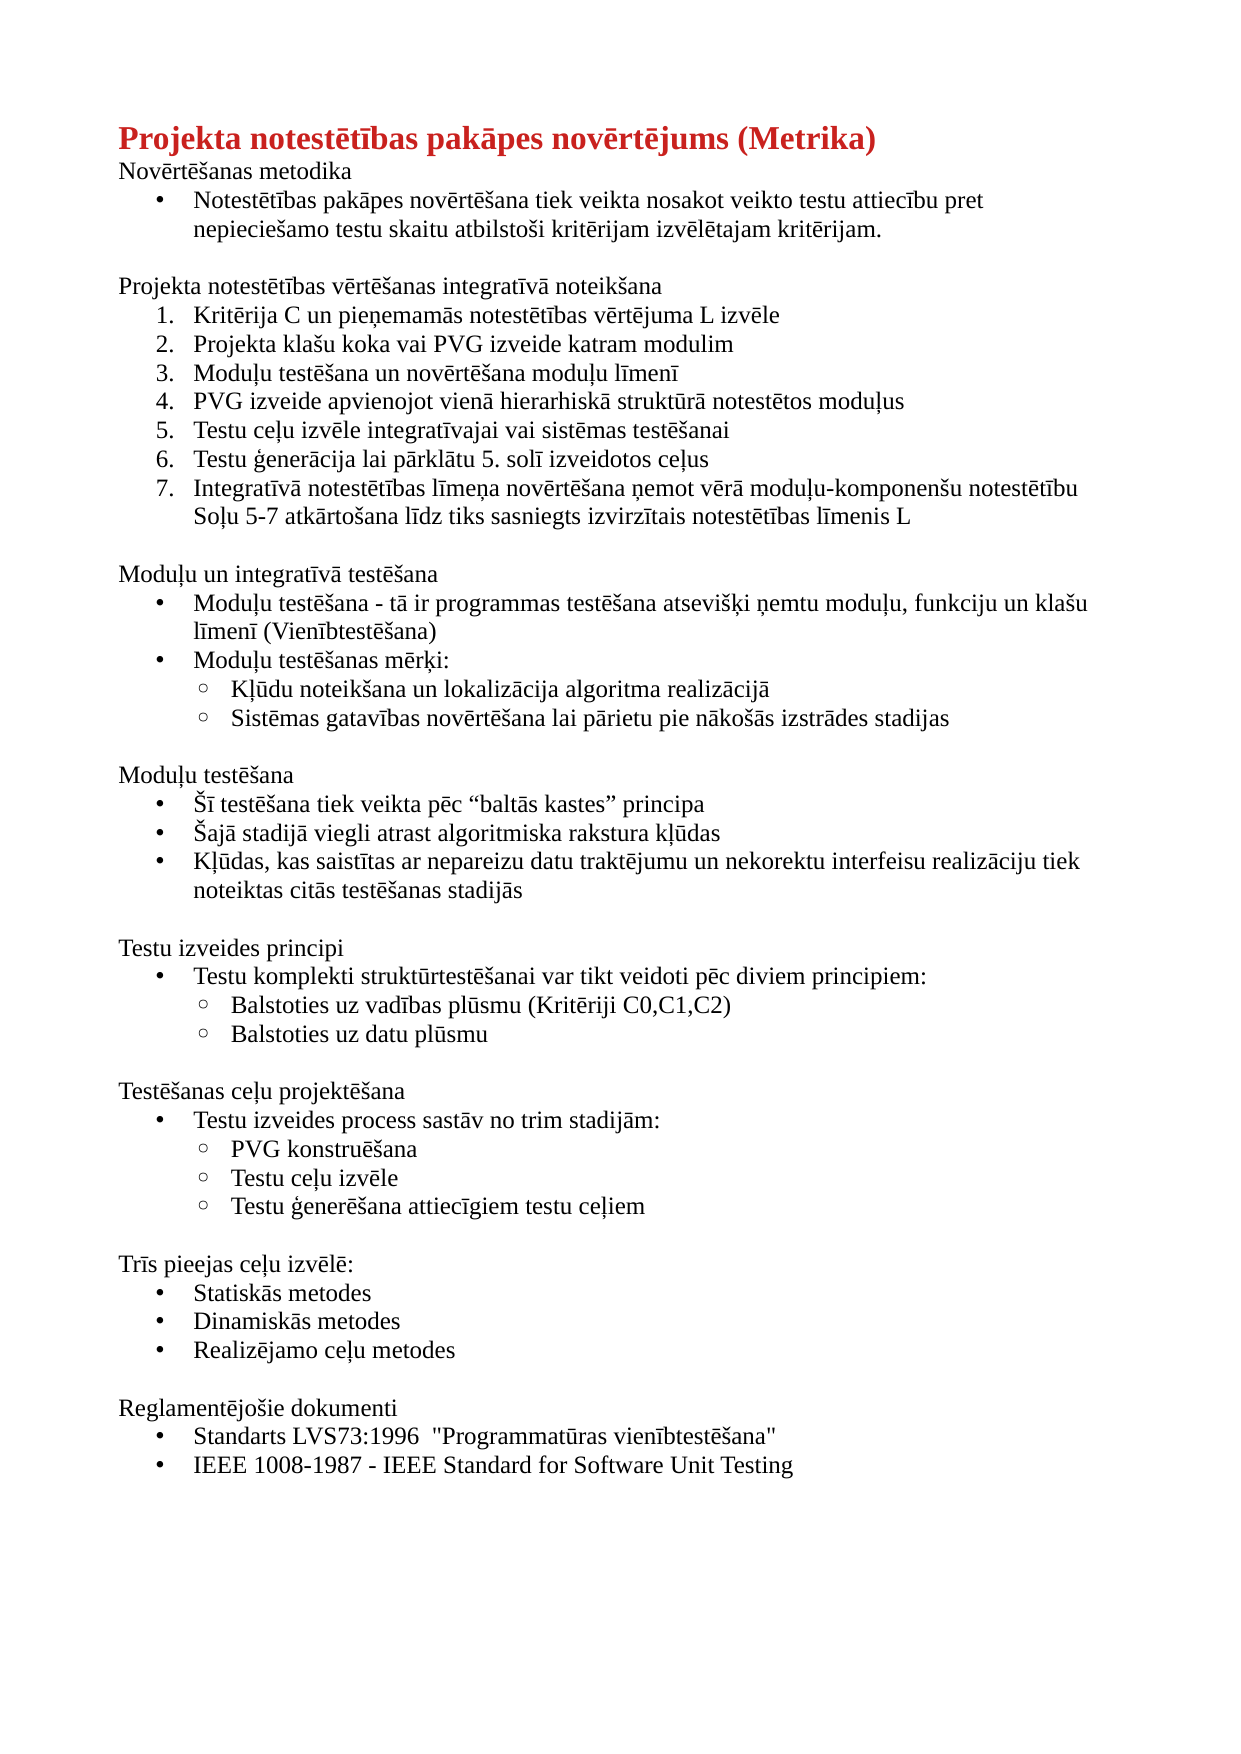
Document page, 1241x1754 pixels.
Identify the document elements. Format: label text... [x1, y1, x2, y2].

list Kritērija С un pieņemamās notestētības vērtējuma L izvēle [156, 300, 1122, 329]
list Balstoties uz vadības plūsmu (Kritēriji C0,C1,C2) [193, 990, 1122, 1019]
list Sistēmas gatavības novērtēšana lai pārietu pie nākošās izstrādes stadijas [193, 703, 1122, 731]
list Moduļu testēšanas mērķi: [156, 645, 1122, 674]
list Testu ceļu izvēle integratīvajai vai sistēmas testēšanai [156, 415, 1122, 444]
text Reglamentējošie dokumenti [118, 1393, 1122, 1421]
text Moduļu testēšana [118, 760, 1122, 789]
list Realizējamo ceļu metodes [156, 1335, 1122, 1364]
list Integratīvā notestētības līmeņa novērtēšana ņemot vērā moduļu-komponenšu notestētību Soļu 5-7 atkārtošana līdz tiks sasniegts izvirzītais notestētības līmenis L [156, 473, 1122, 530]
list Moduļu testēšana - tā ir programmas testēšana atsevišķi ņemtu moduļu, funkciju un klašu līmenī (Vienībtestēšana) [156, 588, 1122, 645]
list Kļūdu noteikšana un lokalizācija algoritma realizācijā [193, 674, 1122, 703]
text Trīs pieejas ceļu izvēlē: [118, 1249, 1122, 1278]
list Šajā stadijā viegli atrast algoritmiska rakstura kļūdas [156, 818, 1122, 846]
list Moduļu testēšana un novērtēšana moduļu līmenī [156, 358, 1122, 386]
text Novērtēšanas metodika [118, 156, 1122, 185]
list Testu komplekti struktūrtestēšanai var tikt veidoti pēc diviem principiem: [156, 961, 1122, 990]
text Projekta notestētības vērtēšanas integratīvā noteikšana [118, 271, 1122, 300]
list Šī testēšana tiek veikta pēc “baltās kastes” principa [156, 789, 1122, 818]
text Testu izveides principi [118, 933, 1122, 961]
list PVG izveide apvienojot vienā hierarhiskā struktūrā notestētos moduļus [156, 386, 1122, 415]
list Testu ģenerācija lai pārklātu 5. solī izveidotos ceļus [156, 444, 1122, 473]
list Standarts LVS73:1996 "Programmatūras vienībtestēšana" [156, 1421, 1122, 1450]
list Notestētības pakāpes novērtēšana tiek veikta nosakot veikto testu attiecību pret nepieciešamo testu skaitu atbilstoši kritērijam izvēlētajam kritērijam. [156, 185, 1122, 243]
list Projekta klašu koka vai PVG izveide katram modulim [156, 329, 1122, 358]
list Testu ģenerēšana attiecīgiem testu ceļiem [193, 1191, 1122, 1220]
text Moduļu un integratīvā testēšana [118, 559, 1122, 588]
list Testu izveides process sastāv no trim stadijām: [156, 1105, 1122, 1134]
text Projekta notestētības pakāpes novērtējums (Metrika) [118, 118, 1122, 156]
list Kļūdas, kas saistītas ar nepareizu datu traktējumu un nekorektu interfeisu realizāciju tiek noteiktas citās testēšanas stadijās [156, 846, 1122, 904]
list Dinamiskās metodes [156, 1306, 1122, 1335]
list PVG konstruēšana [193, 1134, 1122, 1163]
list IEEE 1008-1987 - IEEE Standard for Software Unit Testing [156, 1450, 1122, 1479]
list Testu ceļu izvēle [193, 1163, 1122, 1191]
text Testēšanas ceļu projektēšana [118, 1076, 1122, 1105]
list Statiskās metodes [156, 1278, 1122, 1306]
list Balstoties uz datu plūsmu [193, 1019, 1122, 1048]
